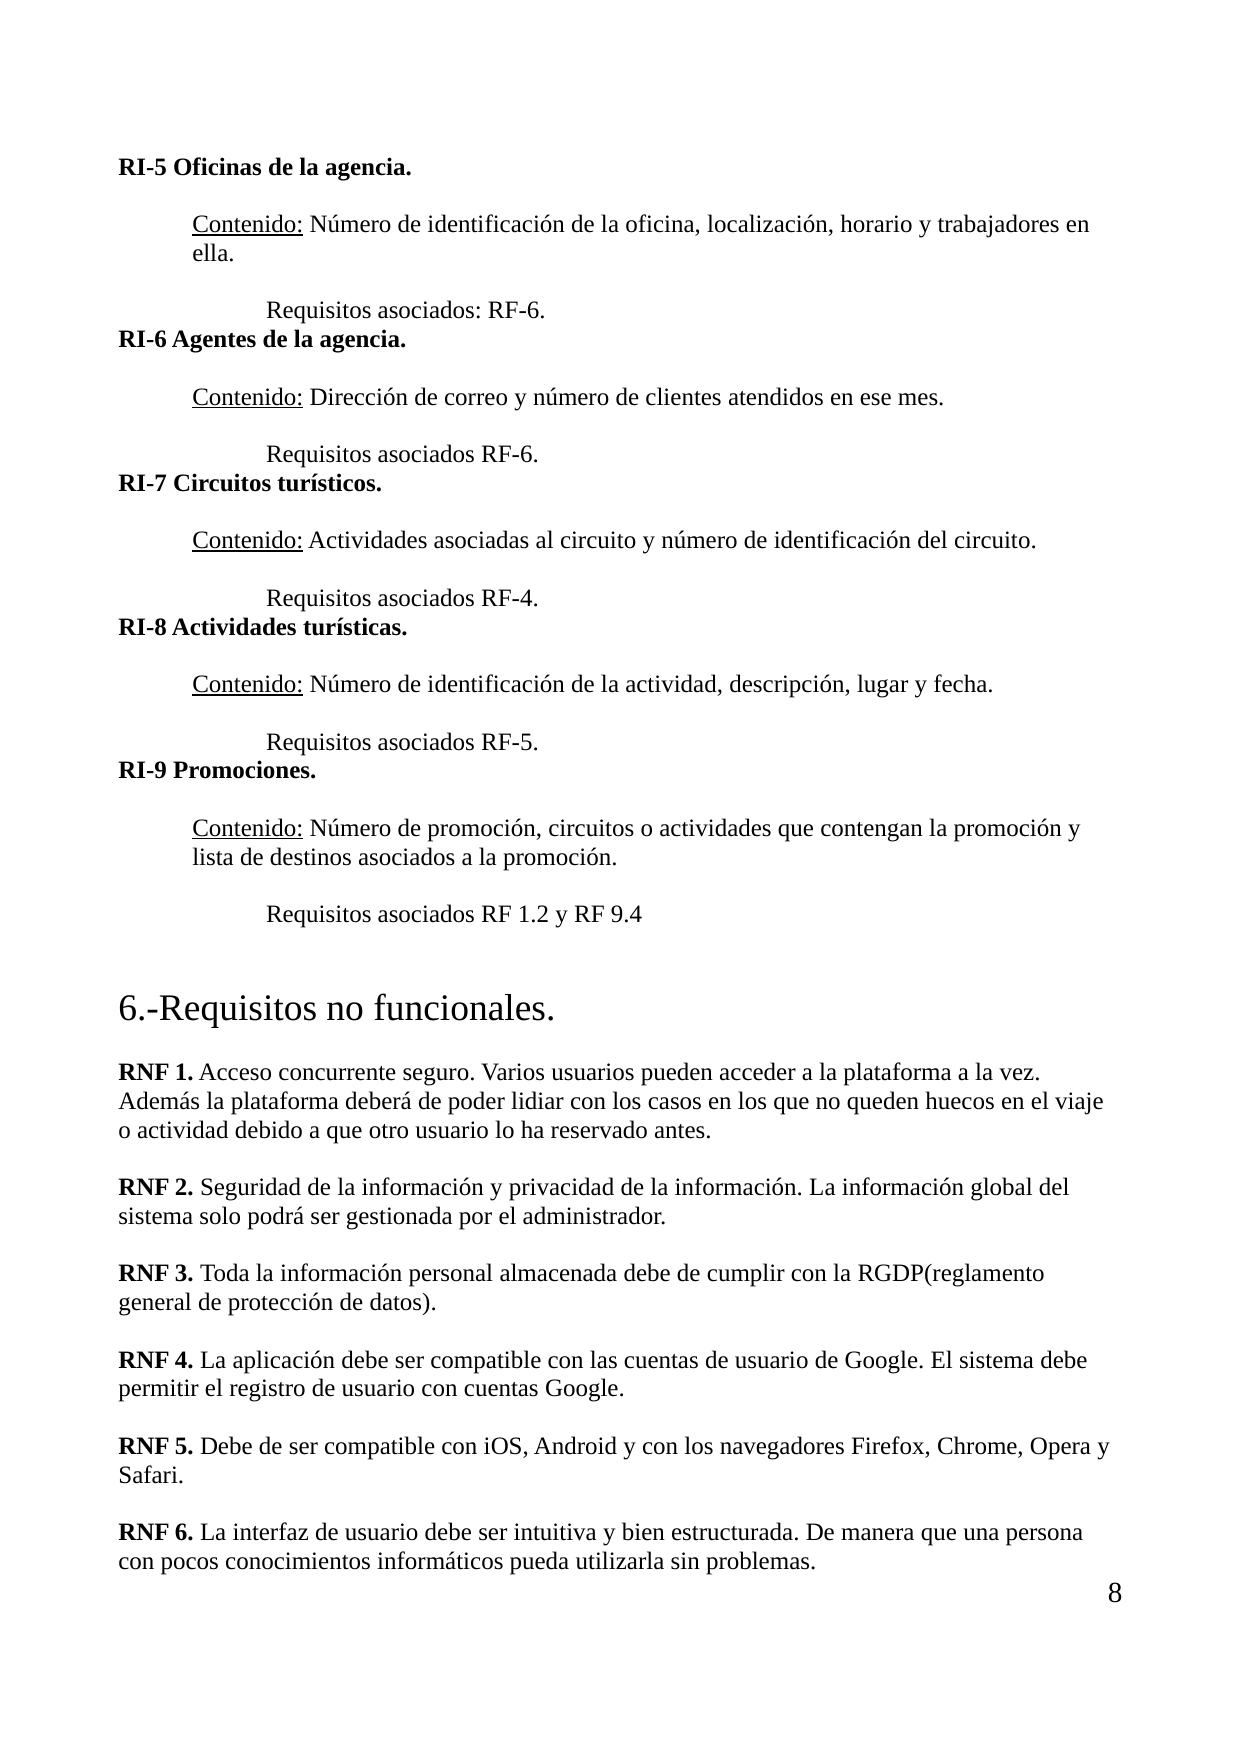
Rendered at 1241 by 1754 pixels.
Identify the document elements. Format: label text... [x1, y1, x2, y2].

text Contenido: Número de identificación de la actividad, descripción, lugar y fecha. [118, 669, 1122, 698]
text Contenido: Dirección de correo y número de clientes atendidos en ese mes. [118, 382, 1122, 410]
text RI-7 Circuitos turísticos. [118, 468, 1122, 497]
text RI-5 Oficinas de la agencia. [118, 152, 1122, 180]
text RI-8 Actividades turísticas. [118, 612, 1122, 640]
text RNF 1. Acceso concurrente seguro. Varios usuarios pueden acceder a la plataforma a la vez. Además la plataforma deberá de poder lidiar con los casos en los que no queden huecos en el viaje o actividad debido a que otro usuario lo ha reservado antes. [118, 1057, 1122, 1143]
text Contenido: Número de promoción, circuitos o actividades que contengan la promoción y lista de destinos asociados a la promoción. [118, 813, 1122, 870]
text Requisitos asociados RF-4. [118, 583, 1122, 612]
text RNF 4. La aplicación debe ser compatible con las cuentas de usuario de Google. El sistema debe permitir el registro de usuario con cuentas Google. [118, 1345, 1122, 1402]
text 6.-Requisitos no funcionales. [118, 985, 1122, 1028]
text Contenido: Número de identificación de la oficina, localización, horario y trabajadores en ella. [118, 209, 1122, 267]
text Requisitos asociados RF 1.2 y RF 9.4 [118, 899, 1122, 928]
text RI-9 Promociones. [118, 755, 1122, 784]
text Requisitos asociados RF-5. [118, 727, 1122, 755]
text Contenido: Actividades asociadas al circuito y número de identificación del circuito. [118, 525, 1122, 554]
text RI-6 Agentes de la agencia. [118, 324, 1122, 353]
text 8 [118, 1575, 1122, 1608]
text Requisitos asociados RF-6. [118, 439, 1122, 468]
text RNF 6. La interfaz de usuario debe ser intuitiva y bien estructurada. De manera que una persona con pocos conocimientos informáticos pueda utilizarla sin problemas. [118, 1517, 1122, 1575]
text RNF 5. Debe de ser compatible con iOS, Android y con los navegadores Firefox, Chrome, Opera y Safari. [118, 1431, 1122, 1488]
text RNF 3. Toda la información personal almacenada debe de cumplir con la RGDP(reglamento general de protección de datos). [118, 1258, 1122, 1316]
text RNF 2. Seguridad de la información y privacidad de la información. La información global del sistema solo podrá ser gestionada por el administrador. [118, 1172, 1122, 1230]
text Requisitos asociados: RF-6. [118, 295, 1122, 324]
